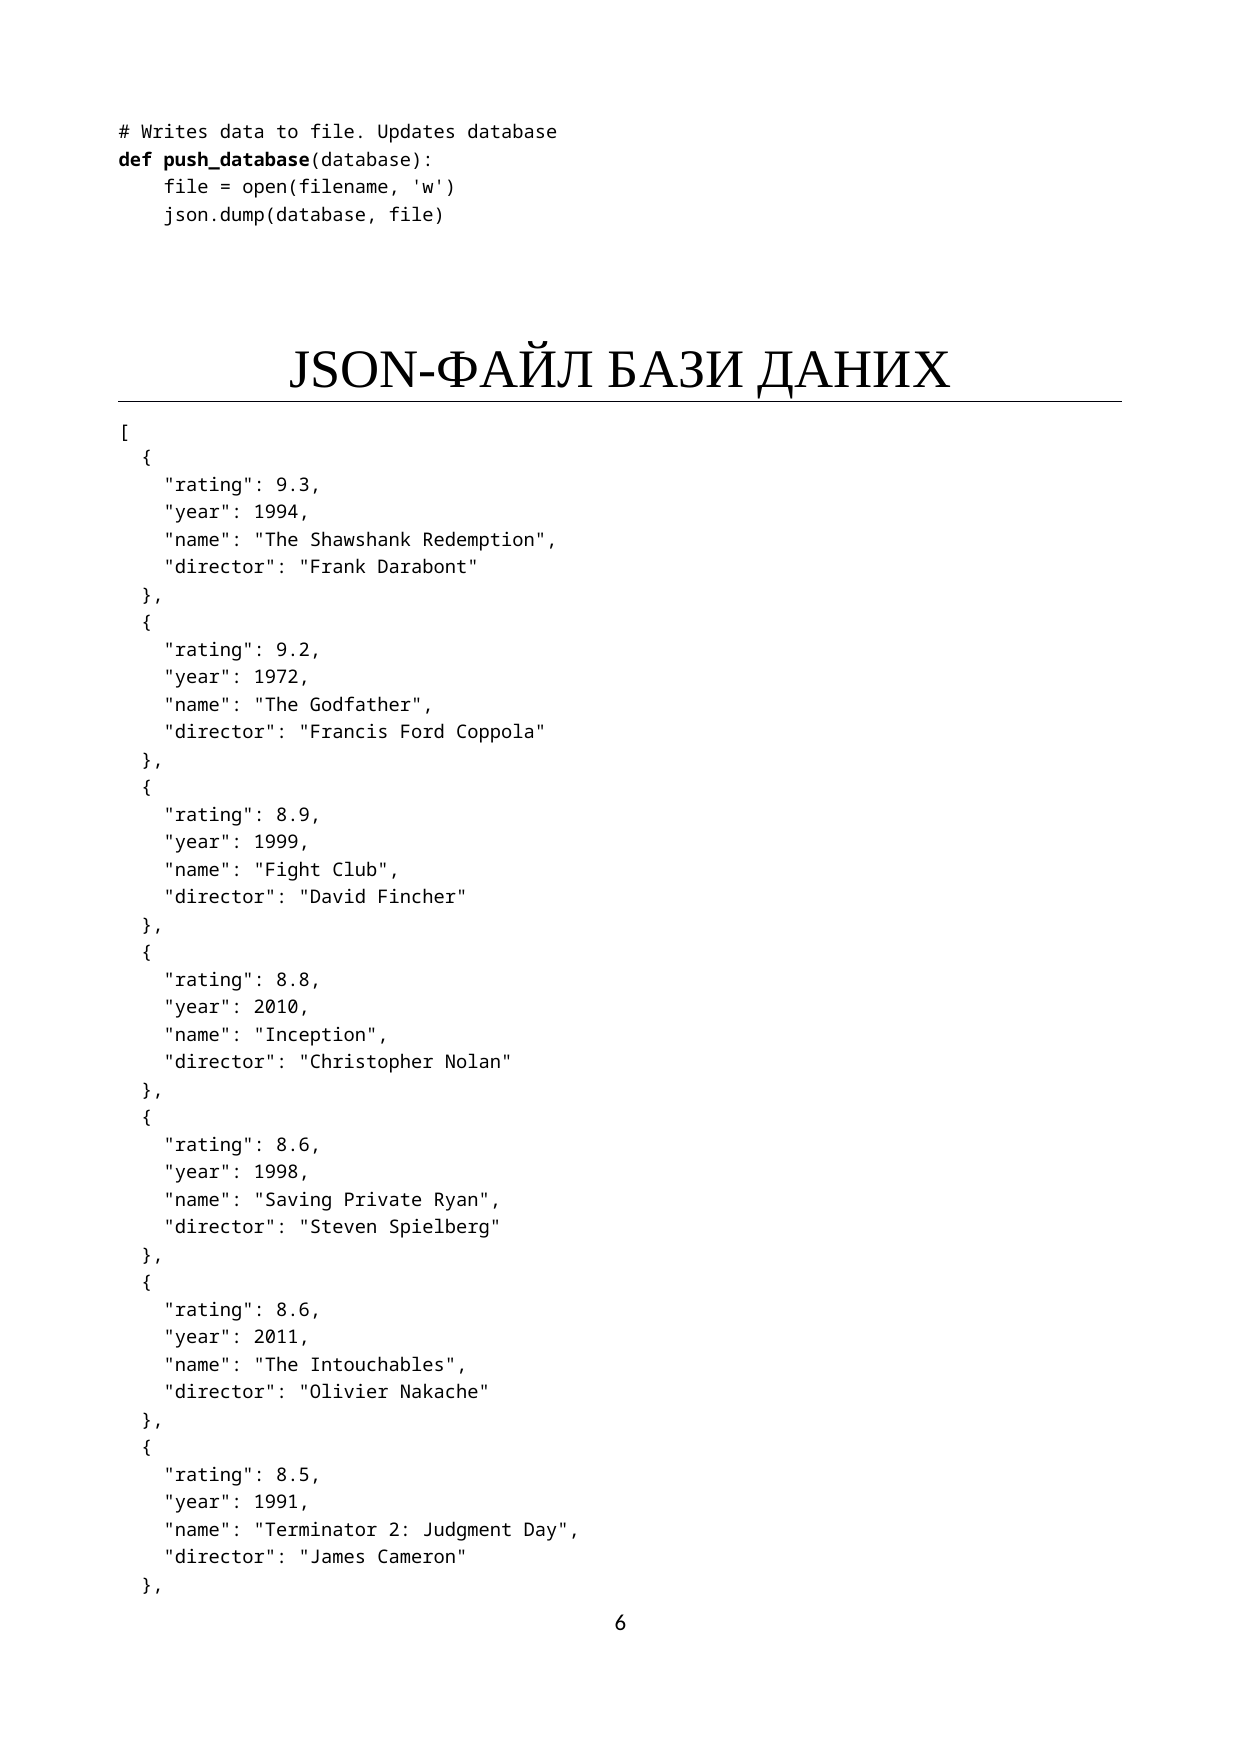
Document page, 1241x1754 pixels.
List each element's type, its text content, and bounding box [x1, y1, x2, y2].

text "director": "Christopher Nolan" [118, 1049, 1122, 1074]
text }, [118, 746, 1122, 772]
text "director": "Frank Darabont" [118, 554, 1122, 579]
text { [118, 1434, 1122, 1459]
text { [118, 1269, 1122, 1294]
text }, [118, 1076, 1122, 1102]
text "director": "Francis Ford Coppola" [118, 719, 1122, 744]
text { [118, 774, 1122, 799]
text "rating": 8.6, [118, 1296, 1122, 1322]
text "rating": 9.2, [118, 636, 1122, 662]
text [ [118, 418, 1122, 444]
text "year": 2011, [118, 1324, 1122, 1349]
text "name": "Inception", [118, 1021, 1122, 1047]
text { [118, 444, 1122, 469]
text "director": "David Fincher" [118, 884, 1122, 909]
text "rating": 9.3, [118, 471, 1122, 497]
text }, [118, 1571, 1122, 1597]
text "year": 1998, [118, 1159, 1122, 1184]
text "rating": 8.6, [118, 1131, 1122, 1157]
text "rating": 8.8, [118, 966, 1122, 992]
text json.dump(database, file) [118, 201, 1122, 226]
title JSON-ФАЙЛ БАЗИ ДАНИХ [118, 337, 1122, 401]
text "rating": 8.9, [118, 801, 1122, 827]
text }, [118, 581, 1122, 607]
text "name": "Saving Private Ryan", [118, 1186, 1122, 1212]
text "name": "The Shawshank Redemption", [118, 526, 1122, 552]
text { [118, 1104, 1122, 1129]
text "year": 1991, [118, 1489, 1122, 1514]
text }, [118, 1406, 1122, 1432]
text "director": "Olivier Nakache" [118, 1379, 1122, 1404]
text "director": "James Cameron" [118, 1544, 1122, 1569]
text { [118, 939, 1122, 964]
text "name": "Fight Club", [118, 856, 1122, 882]
text "rating": 8.5, [118, 1461, 1122, 1487]
text "year": 1972, [118, 664, 1122, 689]
text "name": "Terminator 2: Judgment Day", [118, 1516, 1122, 1542]
text }, [118, 911, 1122, 937]
text { [118, 609, 1122, 634]
text "year": 1994, [118, 499, 1122, 524]
text "year": 2010, [118, 994, 1122, 1019]
text "director": "Steven Spielberg" [118, 1214, 1122, 1239]
text "name": "The Intouchables", [118, 1351, 1122, 1377]
text file = open(filename, 'w') [118, 173, 1122, 199]
text }, [118, 1241, 1122, 1267]
text def push_database(database): [118, 146, 1122, 171]
text "year": 1999, [118, 829, 1122, 854]
text # Writes data to file. Updates database [118, 118, 1122, 144]
text "name": "The Godfather", [118, 691, 1122, 717]
